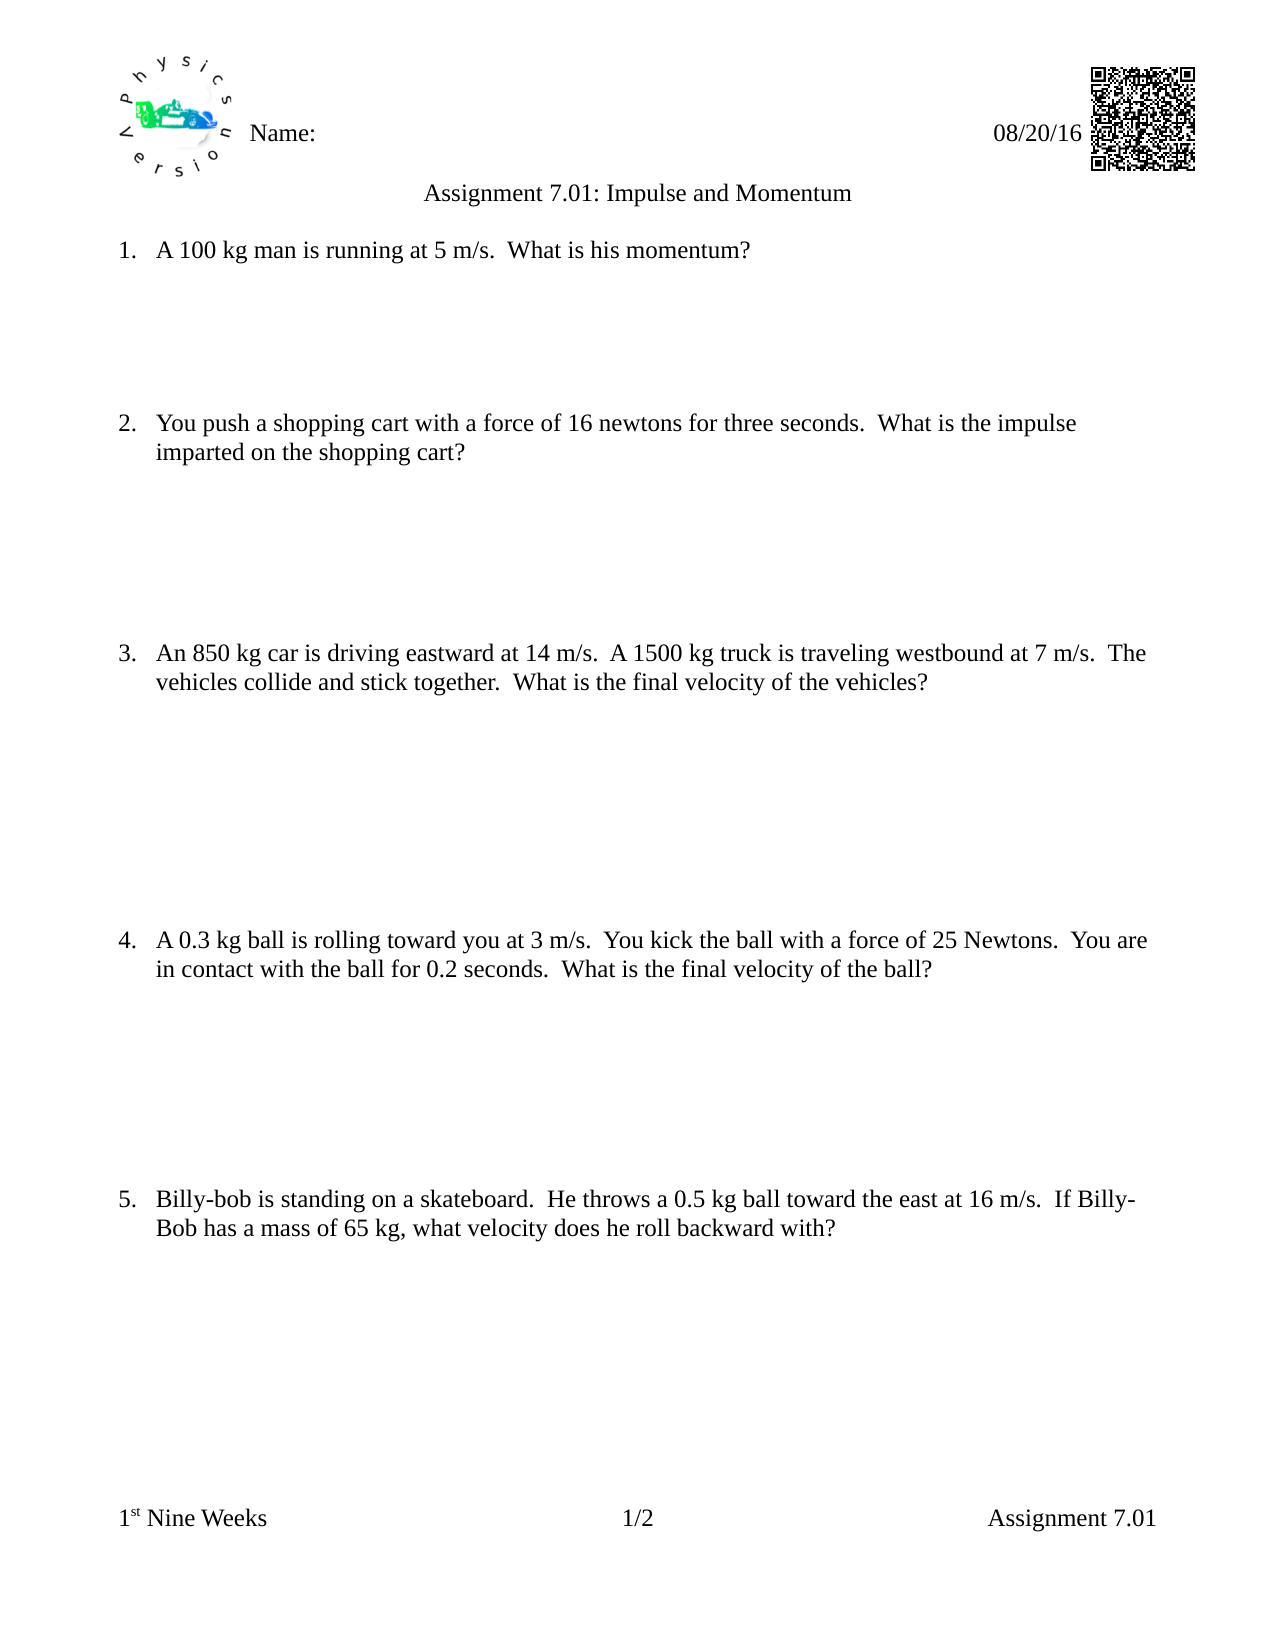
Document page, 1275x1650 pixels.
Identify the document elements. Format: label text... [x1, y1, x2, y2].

list A 0.3 kg ball is rolling toward you at 3 m/s. You kick the ball with a force of 25 Newtons. You are in contact with the ball for 0.2 seconds. What is the final velocity of the ball? [118, 926, 1157, 983]
text Assignment 7.01: Impulse and Momentum [118, 176, 1157, 207]
list Billy-bob is standing on a skateboard. He throws a 0.5 kg ball toward the east at 16 m/s. If Billy-Bob has a mass of 65 kg, what velocity does he roll backward with? [118, 1184, 1157, 1242]
list A 100 kg man is running at 5 m/s. What is his momentum? [118, 236, 1157, 264]
picture [1082, 58, 1203, 179]
list An 850 kg car is driving eastward at 14 m/s. A 1500 kg truck is traveling westbound at 7 m/s. The vehicles collide and stick together. What is the final velocity of the vehicles? [118, 638, 1157, 696]
list You push a shopping cart with a force of 16 newtons for three seconds. What is the impulse imparted on the shopping cart? [118, 408, 1157, 466]
picture [119, 56, 232, 177]
